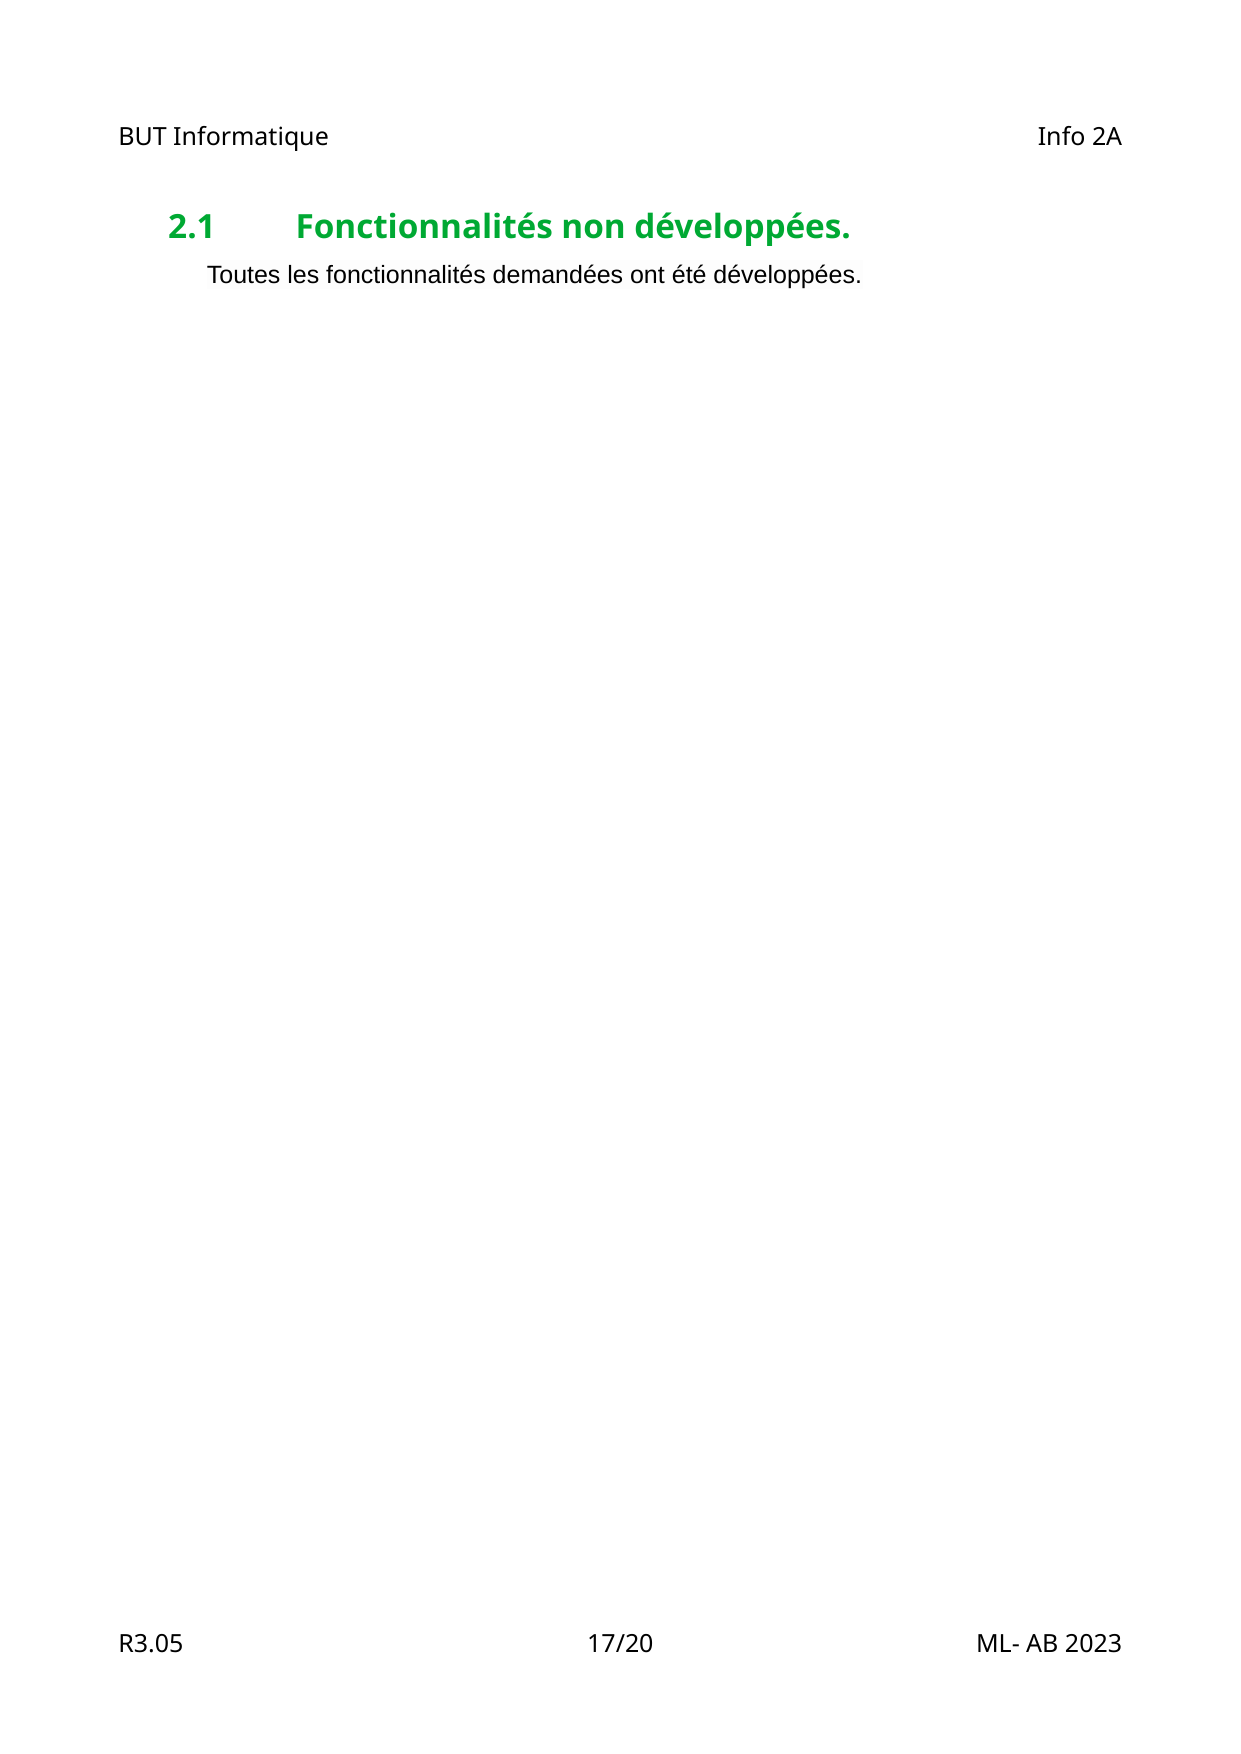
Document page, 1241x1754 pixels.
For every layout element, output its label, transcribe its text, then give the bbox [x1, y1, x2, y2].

text Toutes les fonctionnalités demandées ont été développées. [177, 260, 1093, 289]
subtitle Fonctionnalités non développées. [148, 202, 1110, 248]
